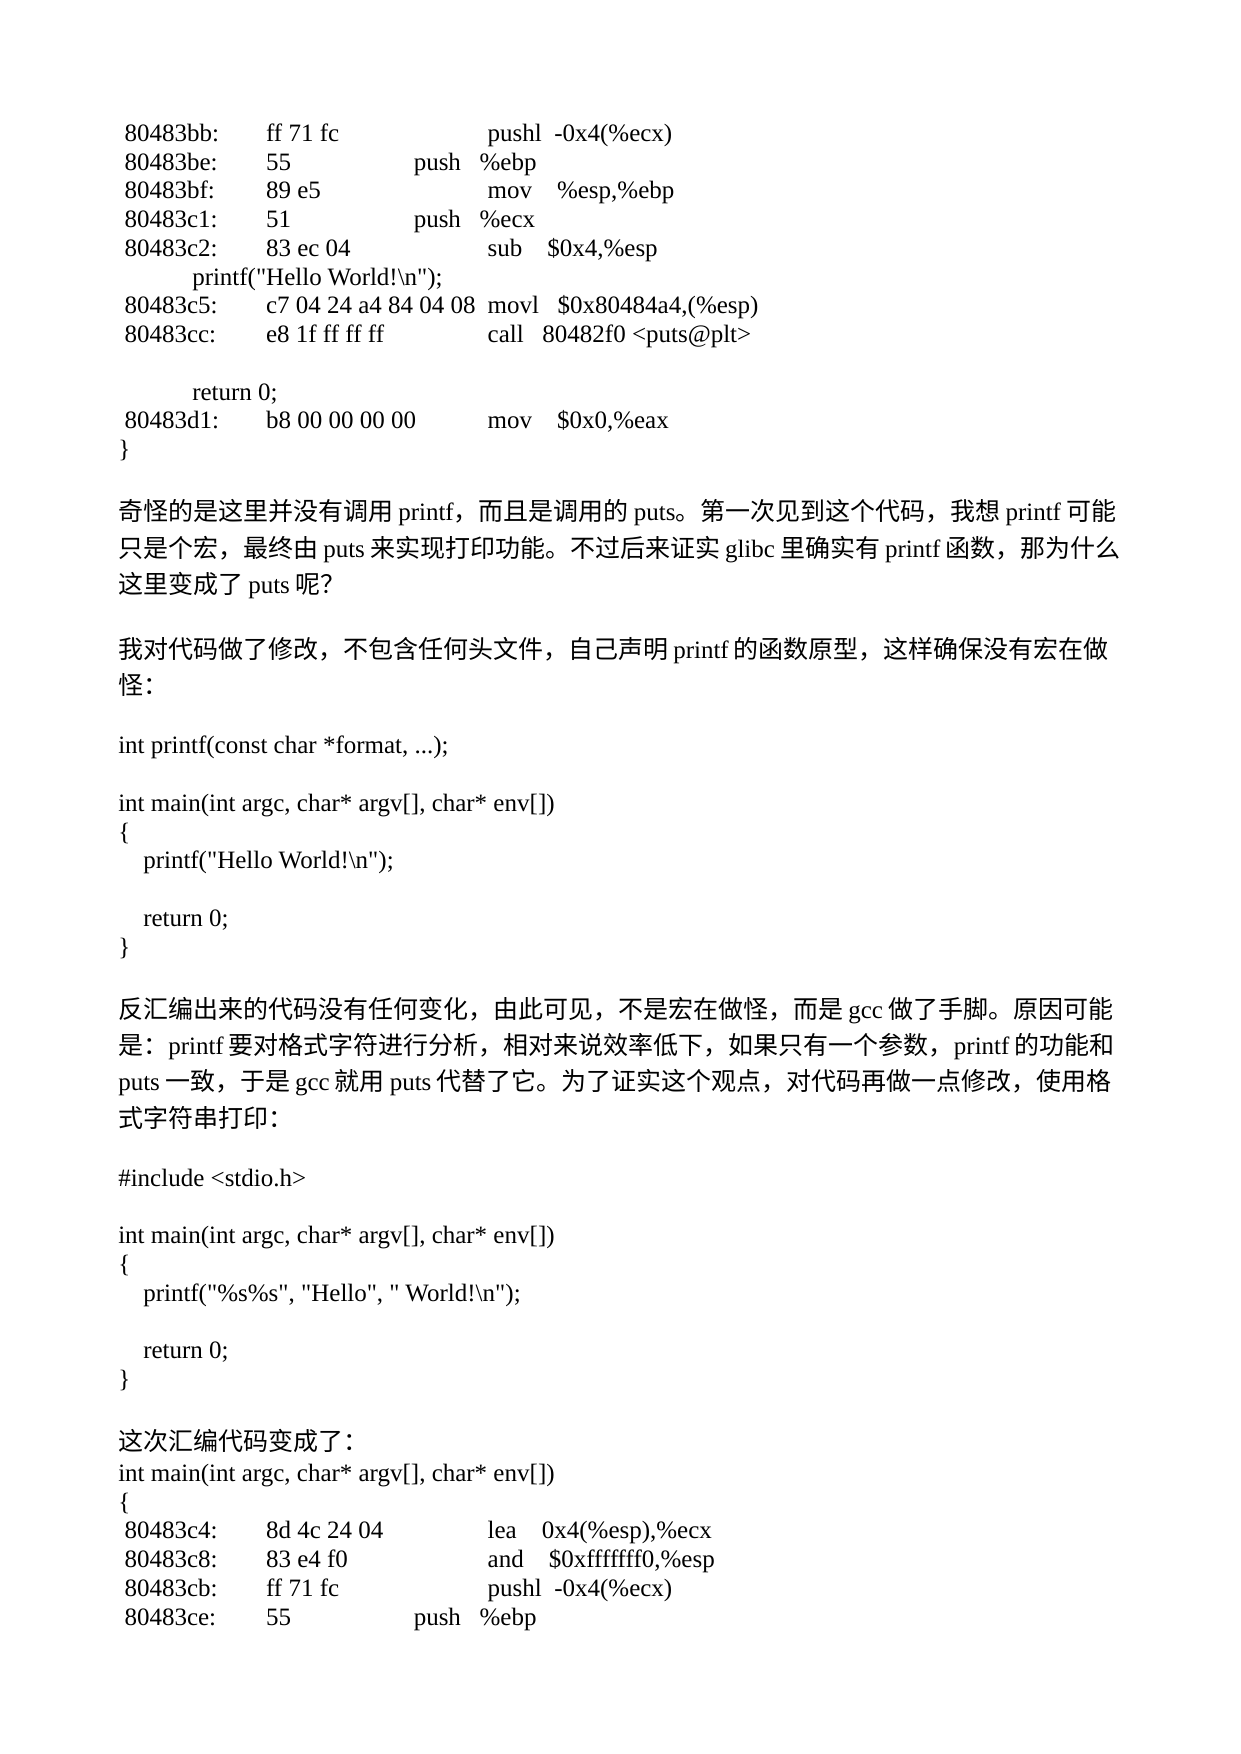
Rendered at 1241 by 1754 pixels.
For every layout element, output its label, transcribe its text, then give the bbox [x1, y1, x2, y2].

text return 0; [118, 377, 1122, 406]
text { [118, 1249, 1122, 1278]
text 80483d1: b8 00 00 00 00 mov $0x0,%eax [118, 406, 1122, 434]
text return 0; [118, 1336, 1122, 1364]
text 80483bf: 89 e5 mov %esp,%ebp [118, 176, 1122, 204]
text printf("Hello World!\n"); [118, 262, 1122, 291]
text 80483cb: ff 71 fc pushl -0x4(%ecx) [118, 1573, 1122, 1602]
text 80483ce: 55 push %ebp [118, 1602, 1122, 1631]
text 80483be: 55 push %ebp [118, 147, 1122, 176]
text return 0; [118, 903, 1122, 932]
text 80483c2: 83 ec 04 sub $0x4,%esp [118, 233, 1122, 262]
text 这次汇编代码变成了： [118, 1422, 1122, 1458]
text 80483c8: 83 e4 f0 and $0xfffffff0,%esp [118, 1544, 1122, 1573]
text int main(int argc, char* argv[], char* env[]) [118, 1221, 1122, 1249]
text { [118, 817, 1122, 846]
text } [118, 932, 1122, 961]
text 80483cc: e8 1f ff ff ff call 80482f0 <puts@plt> [118, 319, 1122, 348]
text int main(int argc, char* argv[], char* env[]) [118, 788, 1122, 817]
text } [118, 434, 1122, 463]
text } [118, 1364, 1122, 1393]
text 80483c1: 51 push %ecx [118, 204, 1122, 233]
text 我对代码做了修改，不包含任何头文件，自己声明printf的函数原型，这样确保没有宏在做怪： [118, 629, 1122, 702]
text 奇怪的是这里并没有调用printf，而且是调用的puts。第一次见到这个代码，我想printf可能只是个宏，最终由puts来实现打印功能。不过后来证实glibc里确实有printf函数，那为什么这里变成了puts呢？ [118, 492, 1122, 601]
text { [118, 1487, 1122, 1516]
text int main(int argc, char* argv[], char* env[]) [118, 1458, 1122, 1487]
text 反汇编出来的代码没有任何变化，由此可见，不是宏在做怪，而是gcc做了手脚。原因可能是：printf要对格式字符进行分析，相对来说效率低下，如果只有一个参数，printf的功能和puts一致，于是gcc就用puts代替了它。为了证实这个观点，对代码再做一点修改，使用格式字符串打印： [118, 989, 1122, 1134]
text 80483bb: ff 71 fc pushl -0x4(%ecx) [118, 118, 1122, 147]
text #include <stdio.h> [118, 1163, 1122, 1192]
text int printf(const char *format, ...); [118, 731, 1122, 759]
text 80483c5: c7 04 24 a4 84 04 08 movl $0x80484a4,(%esp) [118, 291, 1122, 319]
text 80483c4: 8d 4c 24 04 lea 0x4(%esp),%ecx [118, 1516, 1122, 1544]
text printf("%s%s", "Hello", " World!\n"); [118, 1278, 1122, 1307]
text printf("Hello World!\n"); [118, 846, 1122, 874]
